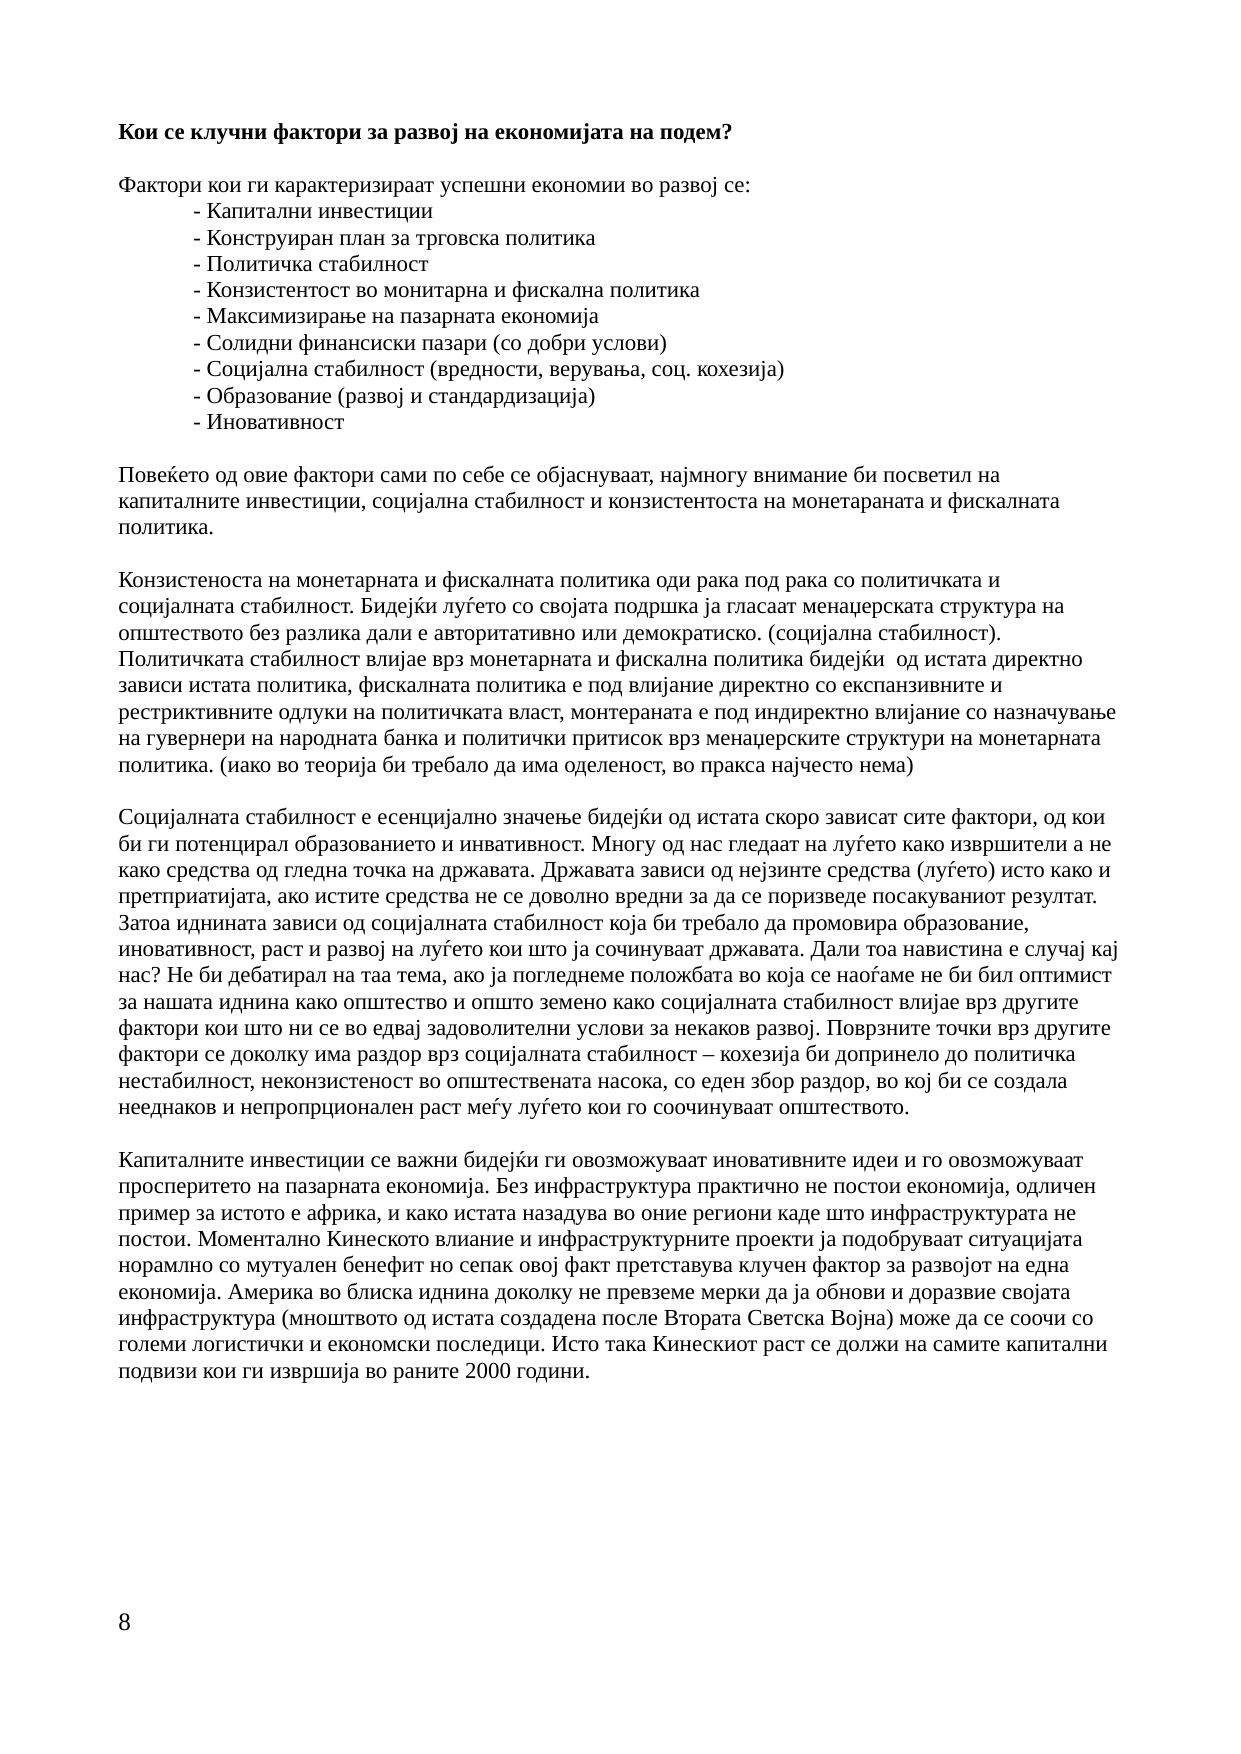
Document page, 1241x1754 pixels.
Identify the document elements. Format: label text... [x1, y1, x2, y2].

text - Образование (развој и стандардизација) [118, 382, 1122, 408]
text - Солидни финансиски пазари (со добри услови) [118, 329, 1122, 355]
text Повеќето од овие фактори сами по себе се објаснуваат, најмногу внимание би посветил на капиталните инвестиции, социјална стабилност и конзистентоста на монетараната и фискалната политика. [118, 461, 1122, 540]
text - Иновативност [118, 408, 1122, 434]
text - Капитални инвестиции [118, 197, 1122, 223]
text - Максимизирање на пазарната економија [118, 303, 1122, 329]
text - Политичка стабилност [118, 250, 1122, 276]
text Конзистеноста на монетарната и фискалната политика оди рака под рака со политичката и социјалната стабилност. Бидејќи луѓето со својата подршка ја гласаат менаџерската структура на општеството без разлика дали е авторитативно или демократиско. (социјална стабилност). Политичката стабилност влијае врз монетарната и фискална политика бидејќи од истата директно зависи истата политика, фискалната политика е под влијание директно со експанзивните и рестриктивните одлуки на политичката власт, монтераната е под индиректно влијание со назначување на гувернери на народната банка и политички притисок врз менаџерските структури на монетарната политика. (иако во теорија би требало да има оделеност, во пракса најчесто нема) [118, 566, 1122, 777]
text - Конзистентост во монитарна и фискална политика [118, 276, 1122, 303]
text - Конструиран план за трговска политика [118, 223, 1122, 250]
text Кои се клучни фактори за развој на економијата на подем? [118, 118, 1122, 144]
text просперитето на пазарната економија. Без инфраструктура практично не постои економија, одличен пример за истото е африка, и како истата назадува во оние региони каде што инфраструктурата не постои. Моментално Кинеското влиание и инфраструктурните проекти ја подобруваат ситуацијата норамлно со мутуален бенефит но сепак овој факт претставува клучен фактор за развојот на една економија. Америка во блиска иднина доколку не превземе мерки да ја обнови и доразвие својата инфраструктура (мноштвото од истата создадена после Втората Светска Војна) може да се соочи со големи логистички и економски последици. Исто така Кинескиот раст се должи на самите капитални подвизи кои ги извршија во раните 2000 години. [118, 1172, 1122, 1383]
text Фактори кои ги карактеризираат успешни економии во развој се: [118, 171, 1122, 197]
text - Социјална стабилност (вредности, верувања, соц. кохезија) [118, 355, 1122, 382]
text Социјалната стабилност е есенцијално значење бидејќи од истата скоро зависат сите фактори, од кои би ги потенцирал образованието и инвативност. Многу од нас гледаат на луѓето како извршители а не како средства од гледна точка на државата. Државата зависи од нејзинте средства (луѓето) исто како и претприатијата, ако истите средства не се доволно вредни за да се поризведе посакуваниот резултат. Затоа иднината зависи од социјалната стабилност која би требало да промовира образование, иновативност, раст и развој на луѓето кои што ја сочинуваат државата. Дали тоа навистина е случај кај нас? Не би дебатирал на таа тема, ако ја погледнеме положбата во која се наоѓаме не би бил оптимист за нашата иднина како општество и општо земено како социјалната стабилност влијае врз другите фактори кои што ни се во едвај задоволителни услови за некаков развој. Поврзните точки врз другите фактори се доколку има раздор врз социјалната стабилност – кохезија би допринело до политичка нестабилност, неконзистеност во општествената насока, со еден збор раздор, во кој би се создала нееднаков и непропрционален раст меѓу луѓето кои го соочинуваат општеството. [118, 803, 1122, 1119]
text Капиталните инвестиции се важни бидејќи ги овозможуваат иновативните идеи и го овозможуваат [118, 1146, 1122, 1172]
